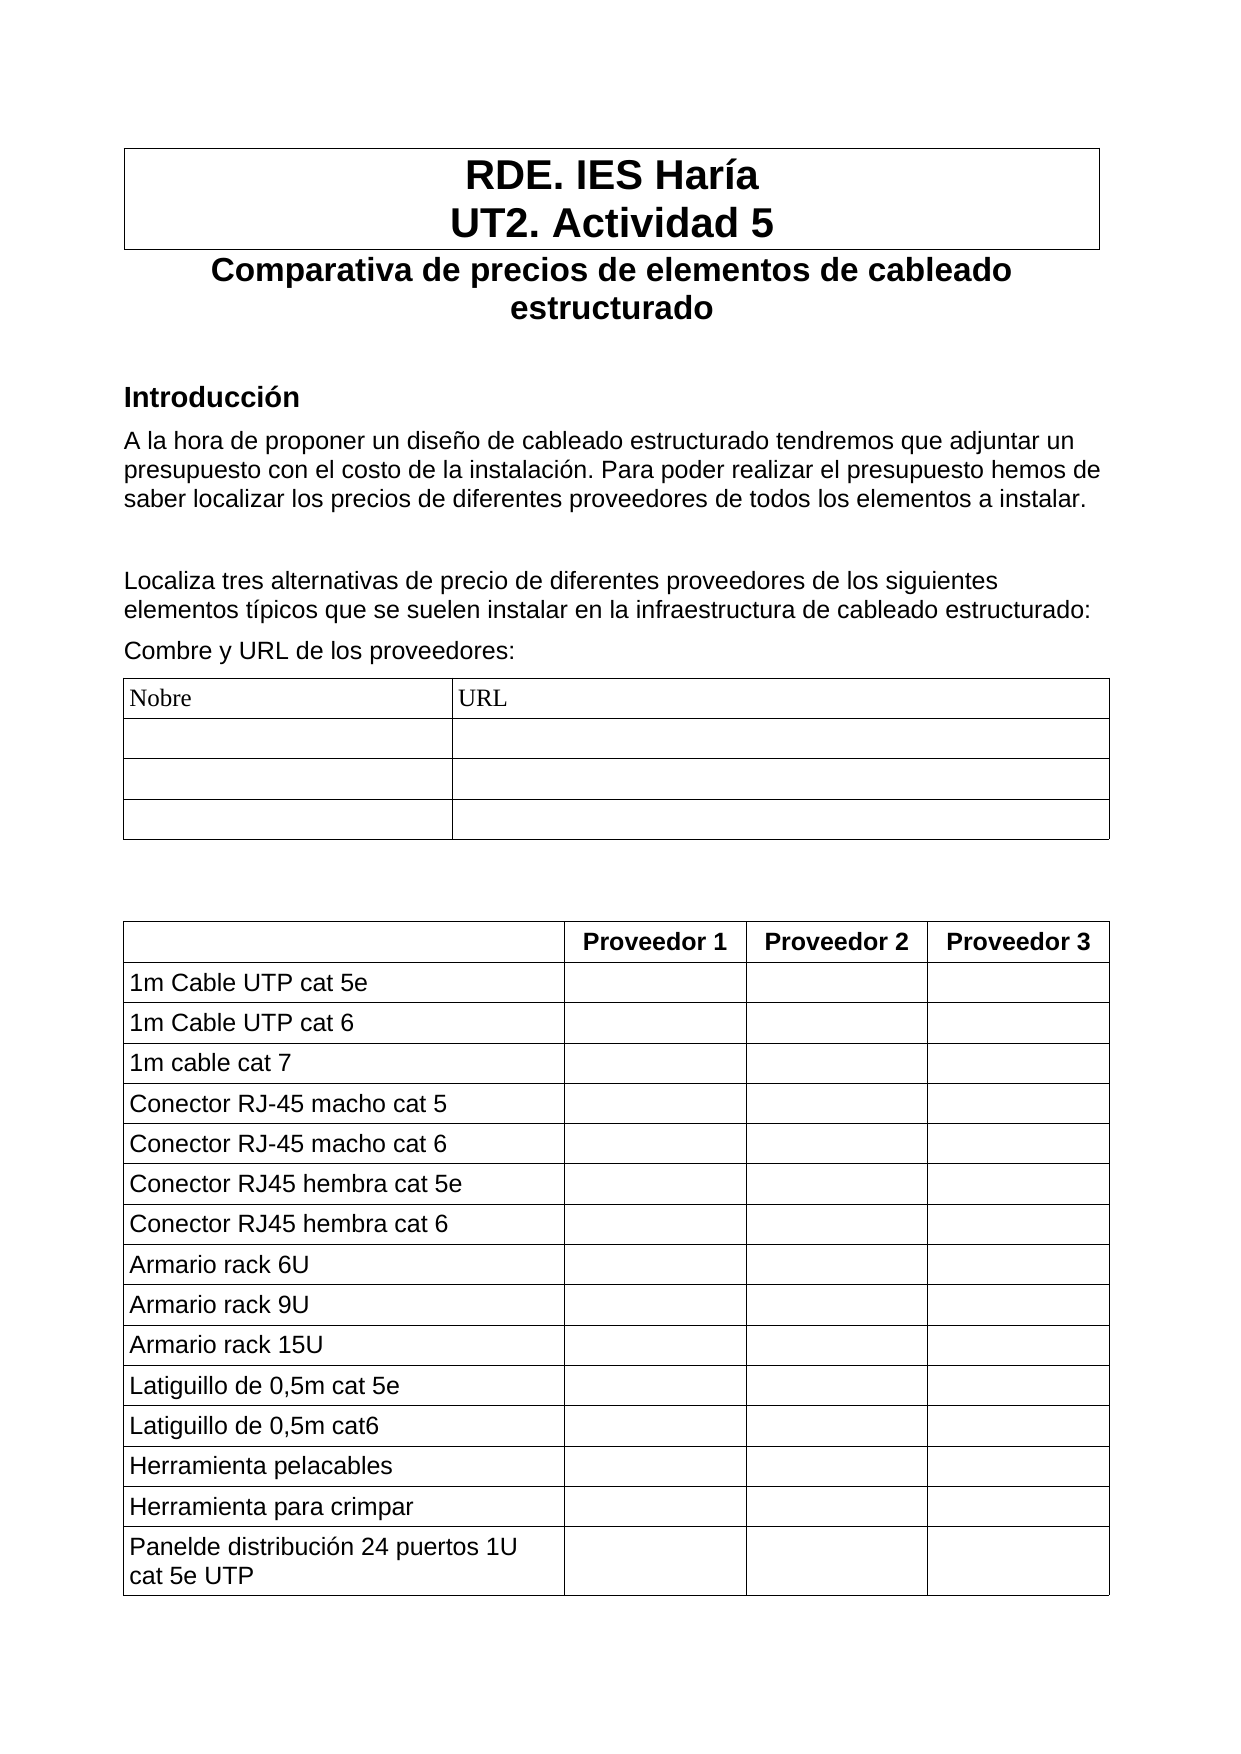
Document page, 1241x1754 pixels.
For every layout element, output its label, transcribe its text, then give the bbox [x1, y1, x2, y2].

table_cell Conector RJ-45 macho cat 5 [124, 1084, 564, 1123]
text Comparativa de precios de elementos de cableado estructurado [123, 250, 1100, 327]
table_cell [747, 1003, 927, 1042]
table_cell [747, 1285, 927, 1324]
table_cell Conector RJ-45 macho cat 6 [124, 1124, 564, 1163]
text UT2. Actividad 5 [125, 196, 1099, 249]
table_cell [928, 1164, 1109, 1204]
table_cell [565, 1084, 746, 1123]
table_cell Herramienta para crimpar [124, 1487, 564, 1526]
table_cell [747, 1124, 927, 1163]
table_cell [124, 719, 452, 758]
table_cell [928, 1245, 1109, 1284]
table_cell [928, 963, 1109, 1002]
table_cell [565, 1003, 746, 1042]
table_cell [928, 1326, 1109, 1365]
table_cell [747, 1044, 927, 1083]
table_cell [928, 1447, 1109, 1486]
text Combre y URL de los proveedores: [123, 636, 1109, 665]
table_cell [747, 1245, 927, 1284]
table_cell [565, 1406, 746, 1446]
table_cell 1m cable cat 7 [124, 1044, 564, 1083]
table_header [124, 922, 564, 962]
table_cell [928, 1124, 1109, 1163]
table_cell Conector RJ45 hembra cat 5e [124, 1164, 564, 1204]
table_cell [124, 759, 452, 798]
table_cell [565, 1245, 746, 1284]
table_cell 1m Cable UTP cat 5e [124, 963, 564, 1002]
table_cell Herramienta pelacables [124, 1447, 564, 1486]
table_cell [565, 1527, 746, 1595]
table_cell [747, 963, 927, 1002]
text Localiza tres alternativas de precio de diferentes proveedores de los siguientes elementos típicos que se suelen instalar en la infraestructura de cableado estructurado: [123, 566, 1109, 624]
table_cell 1m Cable UTP cat 6 [124, 1003, 564, 1042]
table_cell [928, 1003, 1109, 1042]
table_cell [928, 1527, 1109, 1595]
table_cell [747, 1366, 927, 1405]
table_cell [565, 1164, 746, 1204]
table_cell [565, 1205, 746, 1244]
table_cell Panelde distribución 24 puertos 1U cat 5e UTP [124, 1527, 564, 1595]
table_cell Conector RJ45 hembra cat 6 [124, 1205, 564, 1244]
table_cell [453, 800, 1109, 839]
table_cell Armario rack 15U [124, 1326, 564, 1365]
table_cell [453, 759, 1109, 798]
table_cell [565, 1285, 746, 1324]
table_cell Armario rack 9U [124, 1285, 564, 1324]
table_cell [747, 1527, 927, 1595]
table_cell [124, 800, 452, 839]
table_cell [565, 963, 746, 1002]
table_cell [747, 1205, 927, 1244]
table_cell [928, 1487, 1109, 1526]
table_cell Latiguillo de 0,5m cat 5e [124, 1366, 564, 1405]
text A la hora de proponer un diseño de cableado estructurado tendremos que adjuntar un presupuesto con el costo de la instalación. Para poder realizar el presupuesto hemos de saber localizar los precios de diferentes proveedores de todos los elementos a instalar. [123, 426, 1109, 513]
table_header Proveedor 1 [565, 922, 746, 962]
table_cell [565, 1447, 746, 1486]
table_cell Latiguillo de 0,5m cat6 [124, 1406, 564, 1446]
table_cell [747, 1406, 927, 1446]
table_cell Armario rack 6U [124, 1245, 564, 1284]
table_header Proveedor 3 [928, 922, 1109, 962]
table_header Proveedor 2 [747, 922, 927, 962]
table_cell [928, 1084, 1109, 1123]
subtitle Introducción [123, 380, 1109, 414]
table_cell [928, 1366, 1109, 1405]
table_header Nobre [124, 679, 452, 718]
table_cell [928, 1406, 1109, 1446]
table_cell [565, 1487, 746, 1526]
table_cell [747, 1487, 927, 1526]
table_cell [565, 1326, 746, 1365]
table_cell [928, 1285, 1109, 1324]
table_cell [747, 1084, 927, 1123]
table_cell [747, 1326, 927, 1365]
table_cell [565, 1124, 746, 1163]
table_cell [747, 1164, 927, 1204]
table_cell [565, 1366, 746, 1405]
table_cell [565, 1044, 746, 1083]
table_cell [928, 1044, 1109, 1083]
table_header URL [453, 679, 1109, 718]
text RDE. IES Haría [125, 149, 1099, 196]
table_cell [928, 1205, 1109, 1244]
table_cell [453, 719, 1109, 758]
table_cell [747, 1447, 927, 1486]
